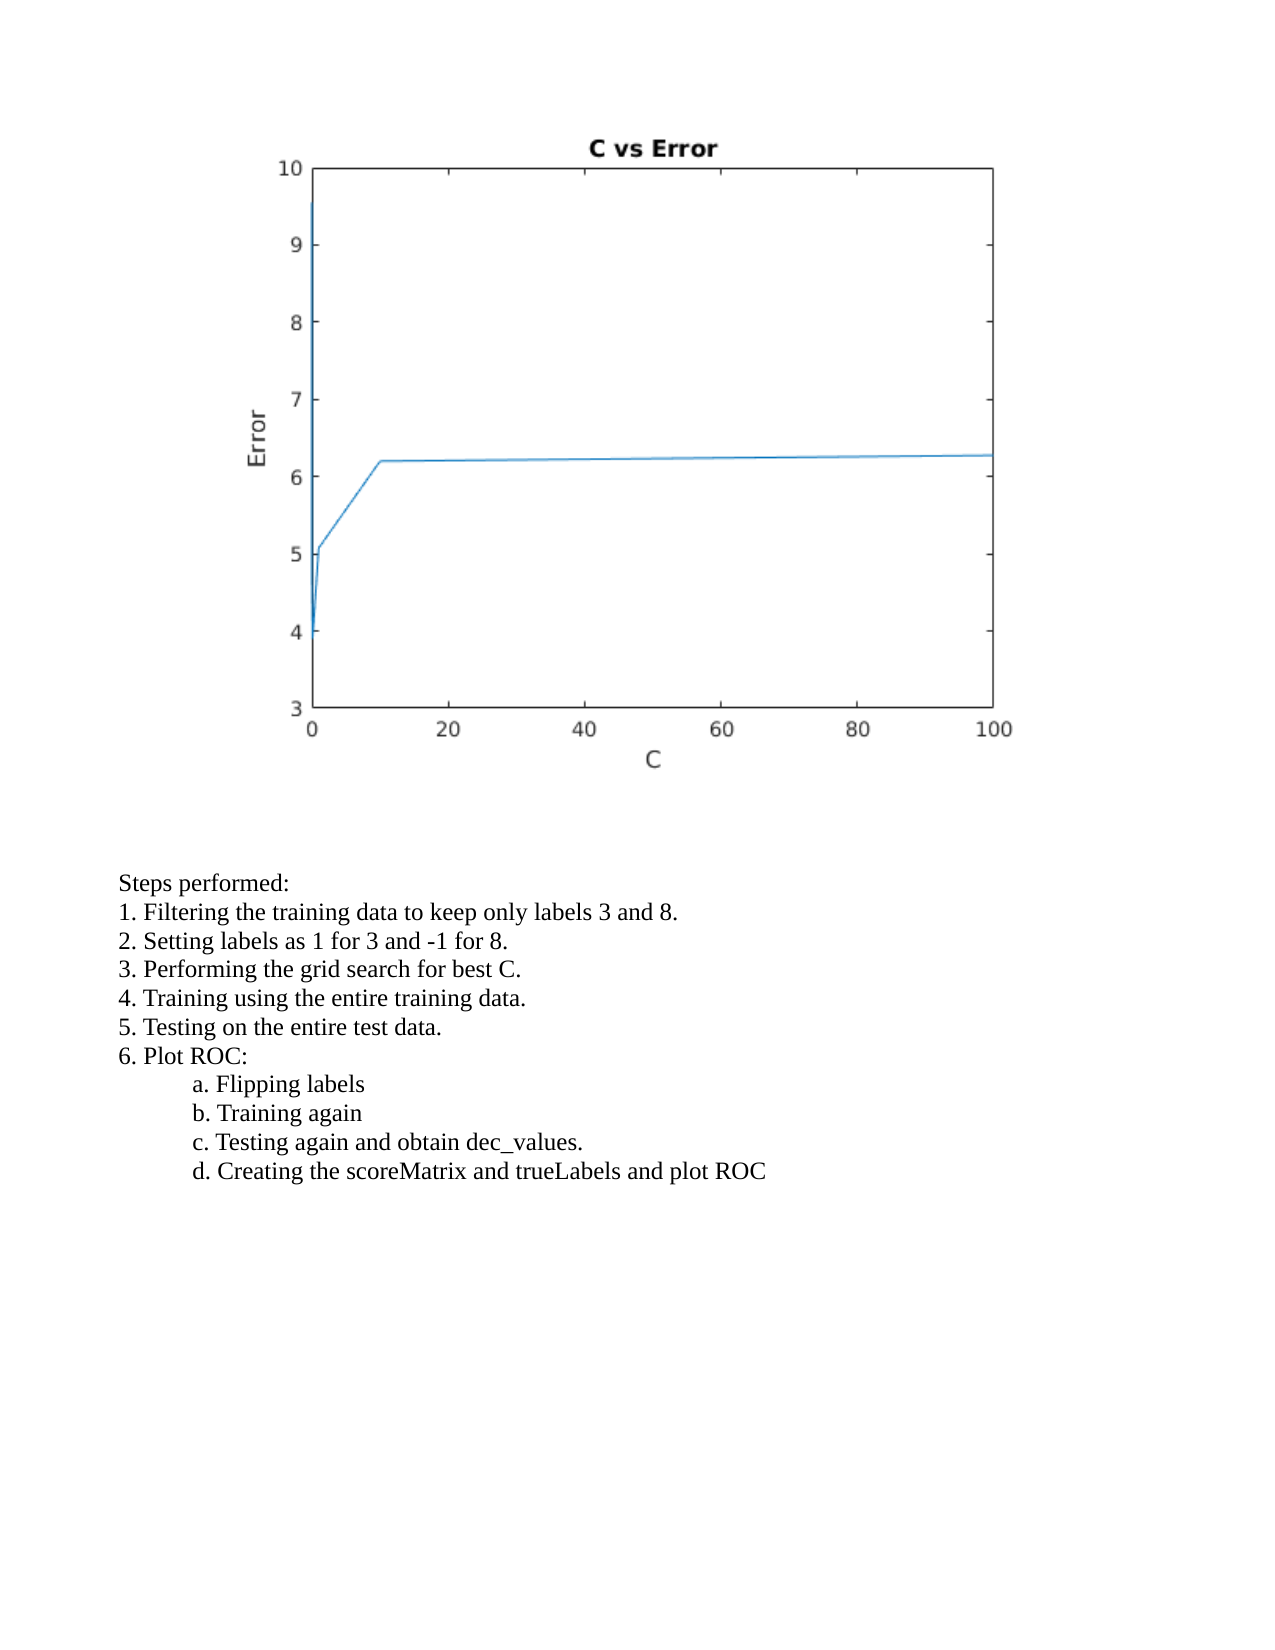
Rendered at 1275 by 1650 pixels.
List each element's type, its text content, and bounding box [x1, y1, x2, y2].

text b. Training again [118, 1098, 1157, 1127]
text 4. Training using the entire training data. [118, 983, 1157, 1012]
text a. Flipping labels [118, 1069, 1157, 1098]
text Steps performed: [118, 868, 1157, 897]
text c. Testing again and obtain dec_values. [118, 1127, 1157, 1156]
text 2. Setting labels as 1 for 3 and -1 for 8. [118, 926, 1157, 954]
text 3. Performing the grid search for best C. [118, 954, 1157, 983]
text 1. Filtering the training data to keep only labels 3 and 8. [118, 897, 1157, 926]
text 5. Testing on the entire test data. [118, 1012, 1157, 1041]
text d. Creating the scoreMatrix and trueLabels and plot ROC [118, 1156, 1157, 1184]
picture [198, 118, 1077, 782]
text 6. Plot ROC: [118, 1041, 1157, 1069]
